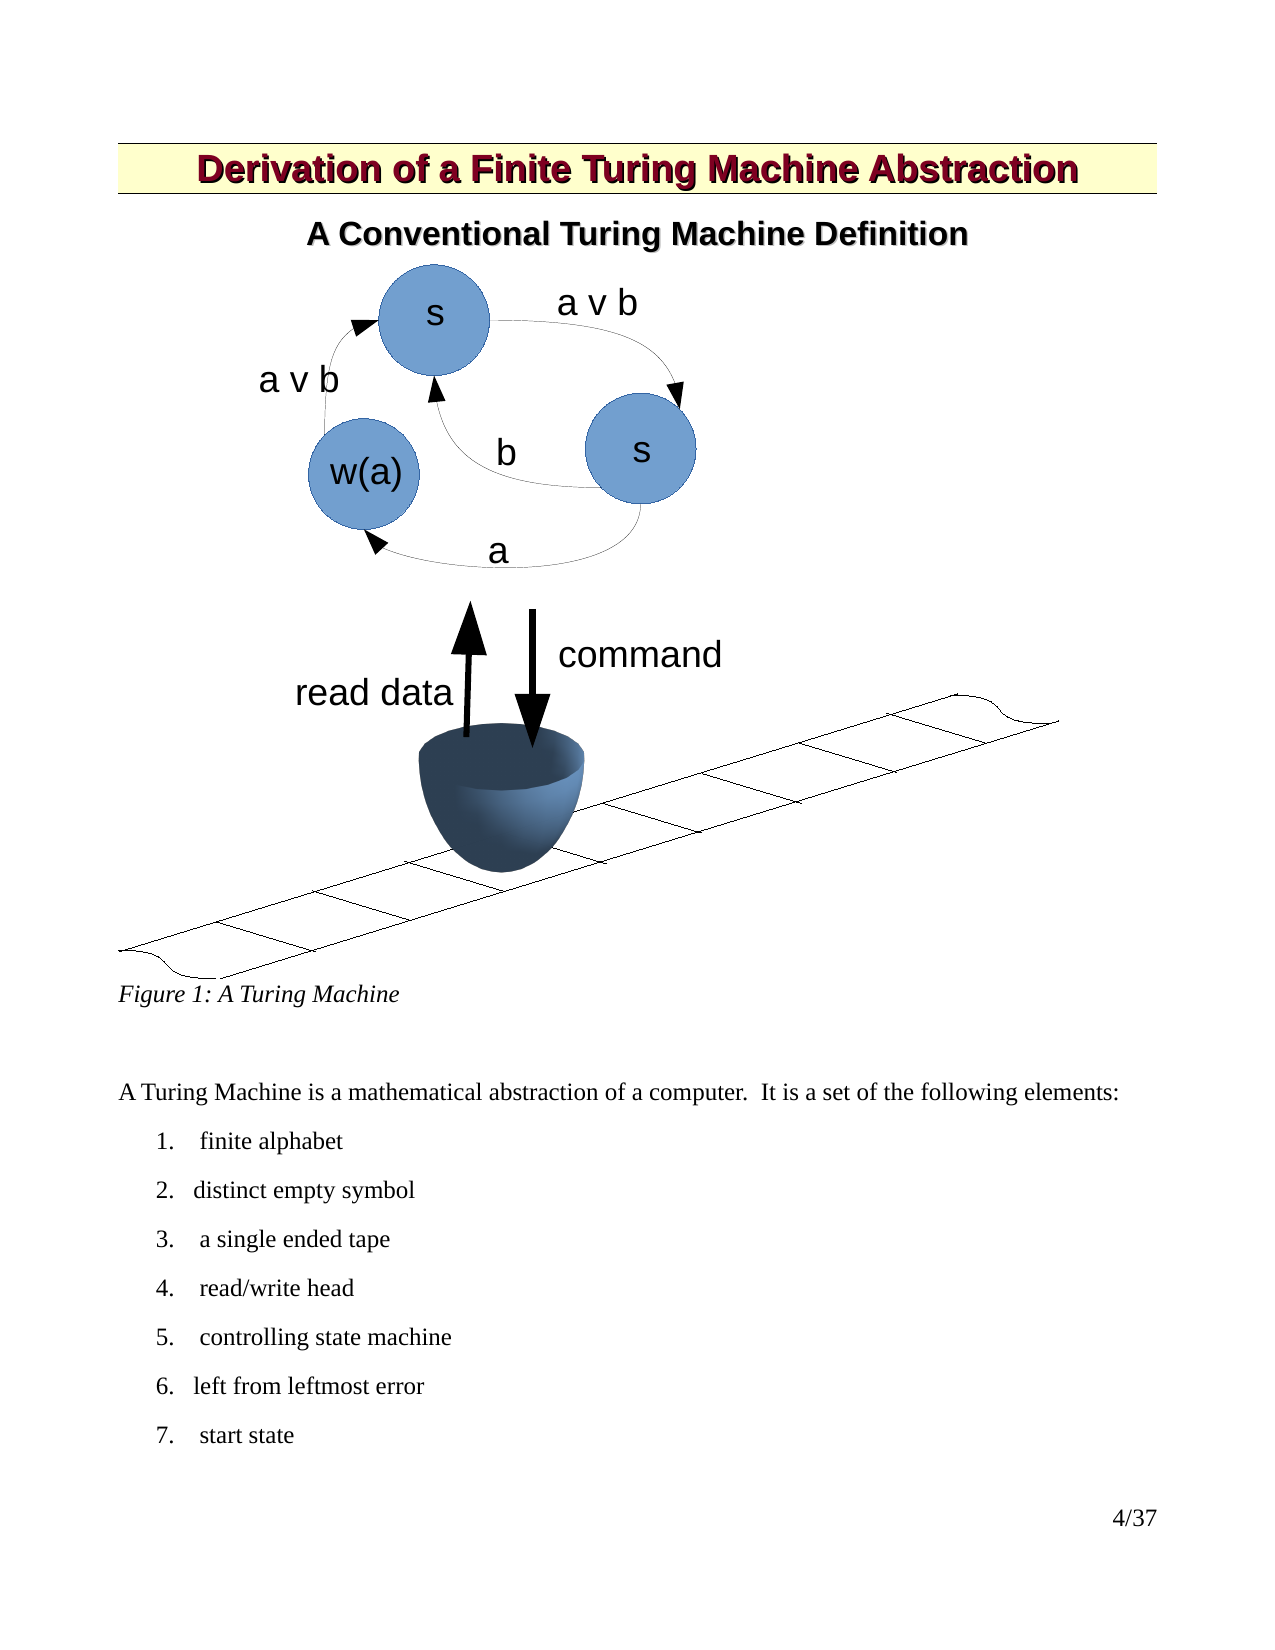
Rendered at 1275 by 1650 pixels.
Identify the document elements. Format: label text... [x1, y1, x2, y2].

list controlling state machine [156, 1322, 1157, 1351]
subtitle A Conventional Turing Machine Definition [118, 214, 1157, 252]
list finite alphabet [156, 1126, 1157, 1155]
list start state [156, 1420, 1157, 1449]
list read/write head [156, 1273, 1157, 1302]
list left from leftmost error [156, 1371, 1157, 1400]
text Figure 1: A Turing Machine [118, 277, 1059, 1008]
list distinct empty symbol [156, 1175, 1157, 1204]
subtitle Derivation of a Finite Turing Machine Abstraction [118, 144, 1157, 193]
list a single ended tape [156, 1224, 1157, 1253]
text A Turing Machine is a mathematical abstraction of a computer. It is a set of the following elements: [118, 1077, 1157, 1106]
